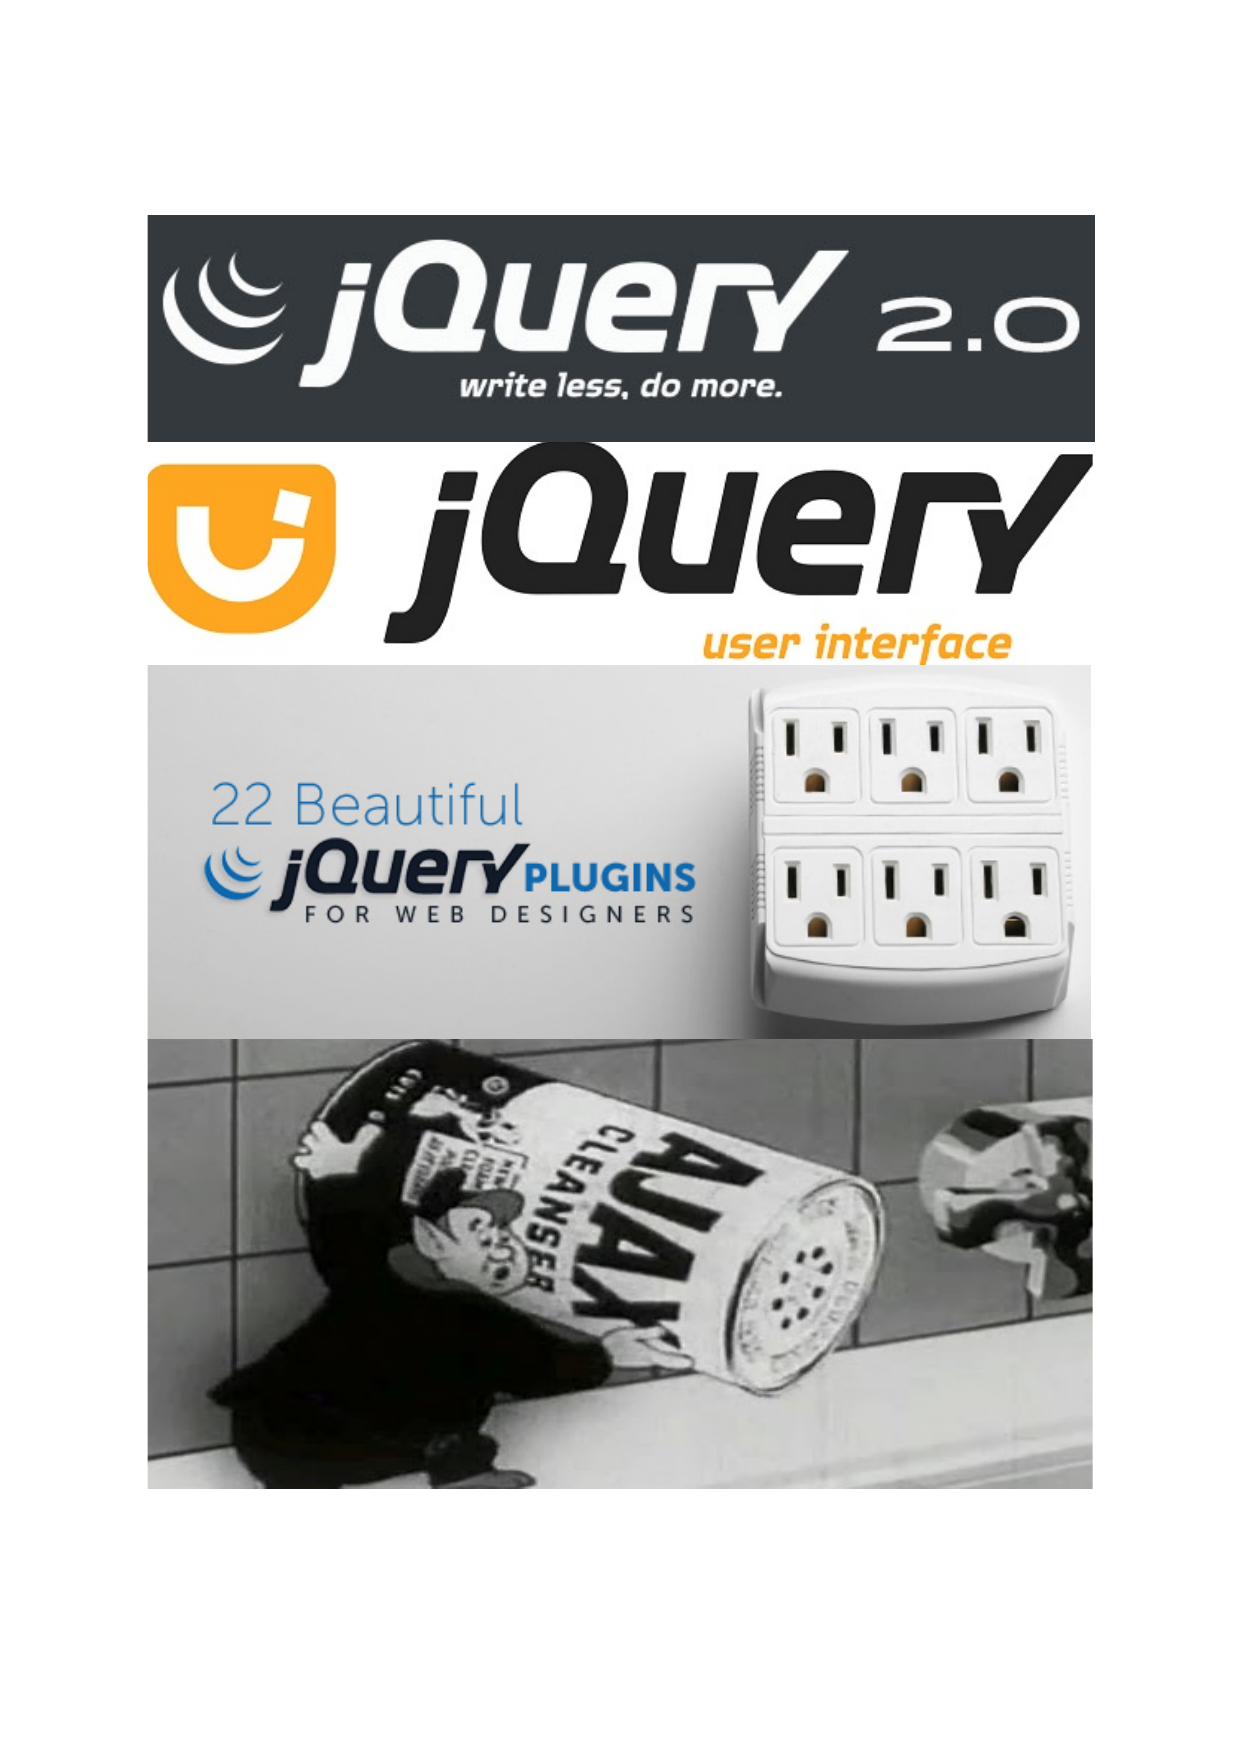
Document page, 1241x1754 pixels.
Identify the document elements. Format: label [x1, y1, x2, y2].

picture [147, 215, 1095, 1489]
